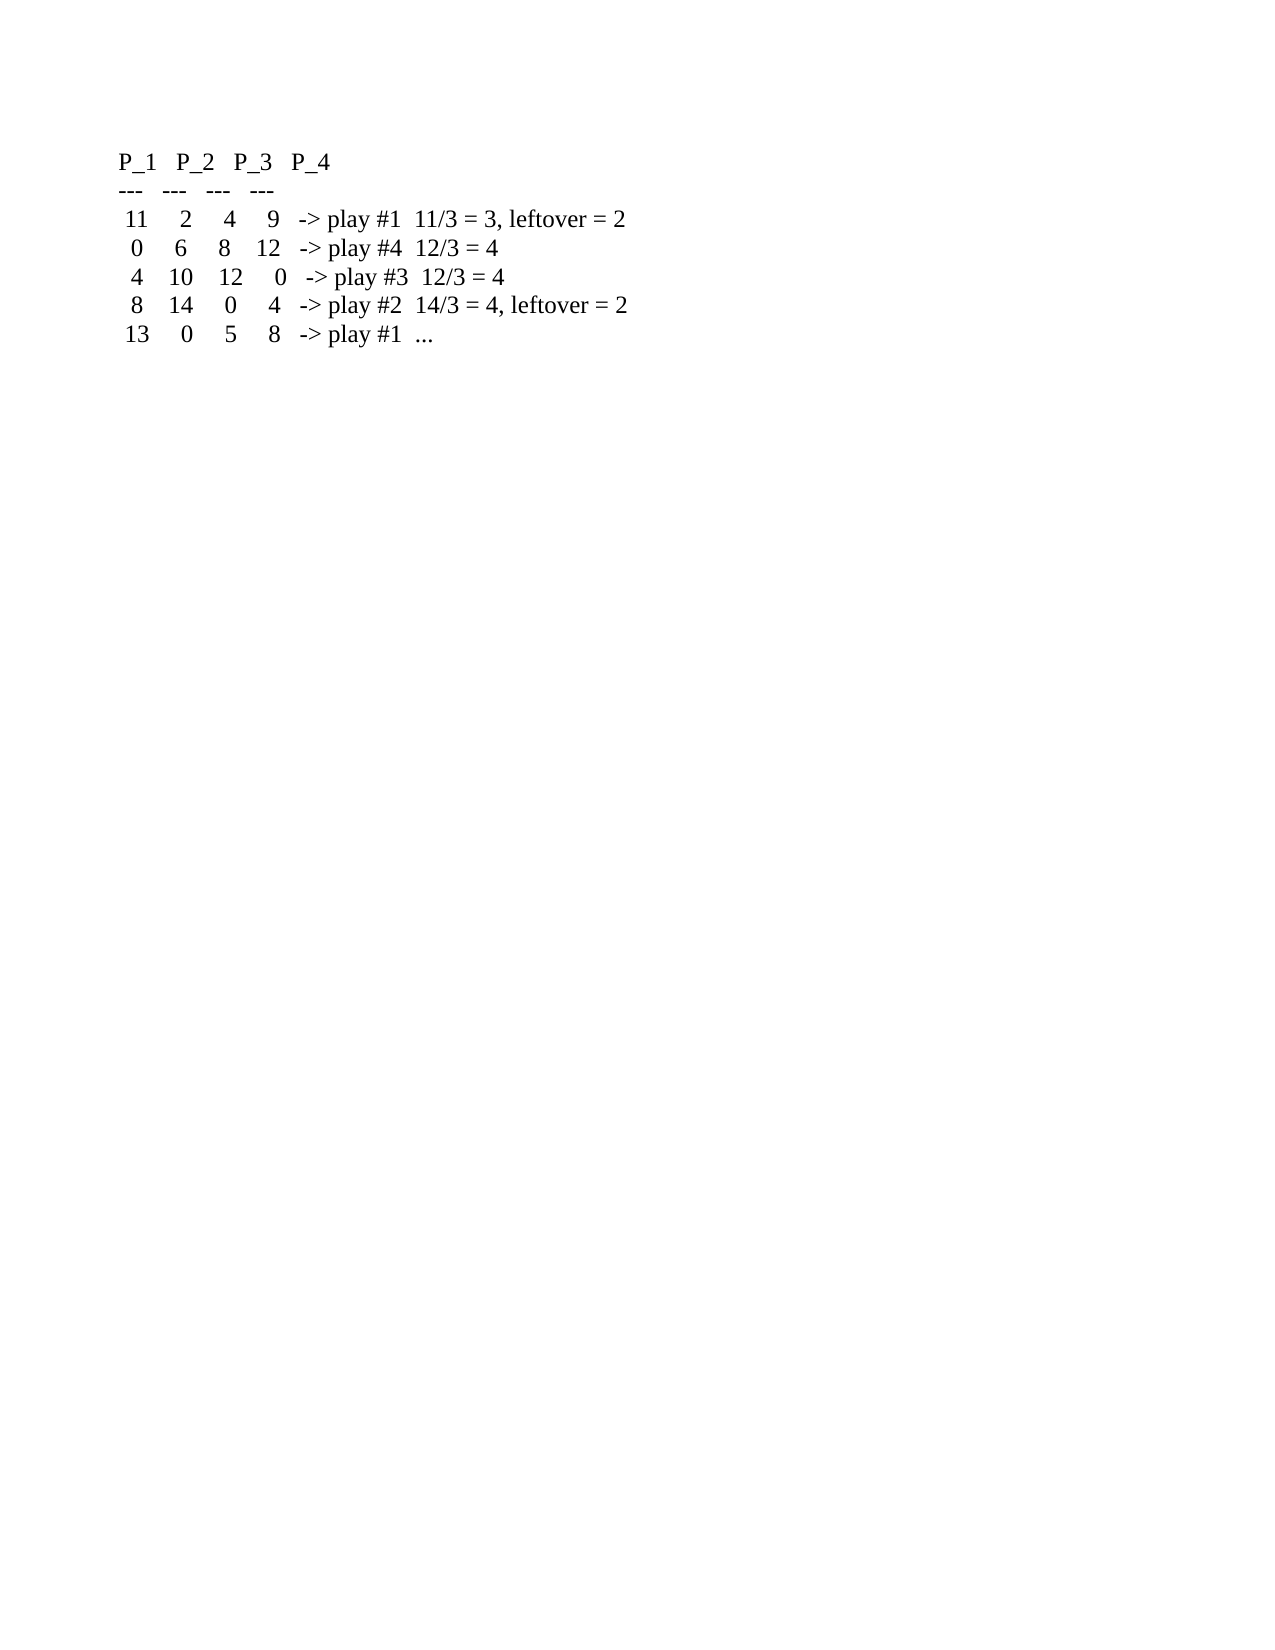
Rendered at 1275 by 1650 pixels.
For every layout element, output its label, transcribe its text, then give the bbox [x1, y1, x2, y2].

text 13 0 5 8 -> play #1 ... [118, 319, 1157, 348]
text P_1 P_2 P_3 P_4 [118, 147, 1157, 176]
text 4 10 12 0 -> play #3 12/3 = 4 [118, 262, 1157, 291]
text 0 6 8 12 -> play #4 12/3 = 4 [118, 233, 1157, 262]
text 8 14 0 4 -> play #2 14/3 = 4, leftover = 2 [118, 291, 1157, 319]
text --- --- --- --- [118, 176, 1157, 204]
text 11 2 4 9 -> play #1 11/3 = 3, leftover = 2 [118, 204, 1157, 233]
